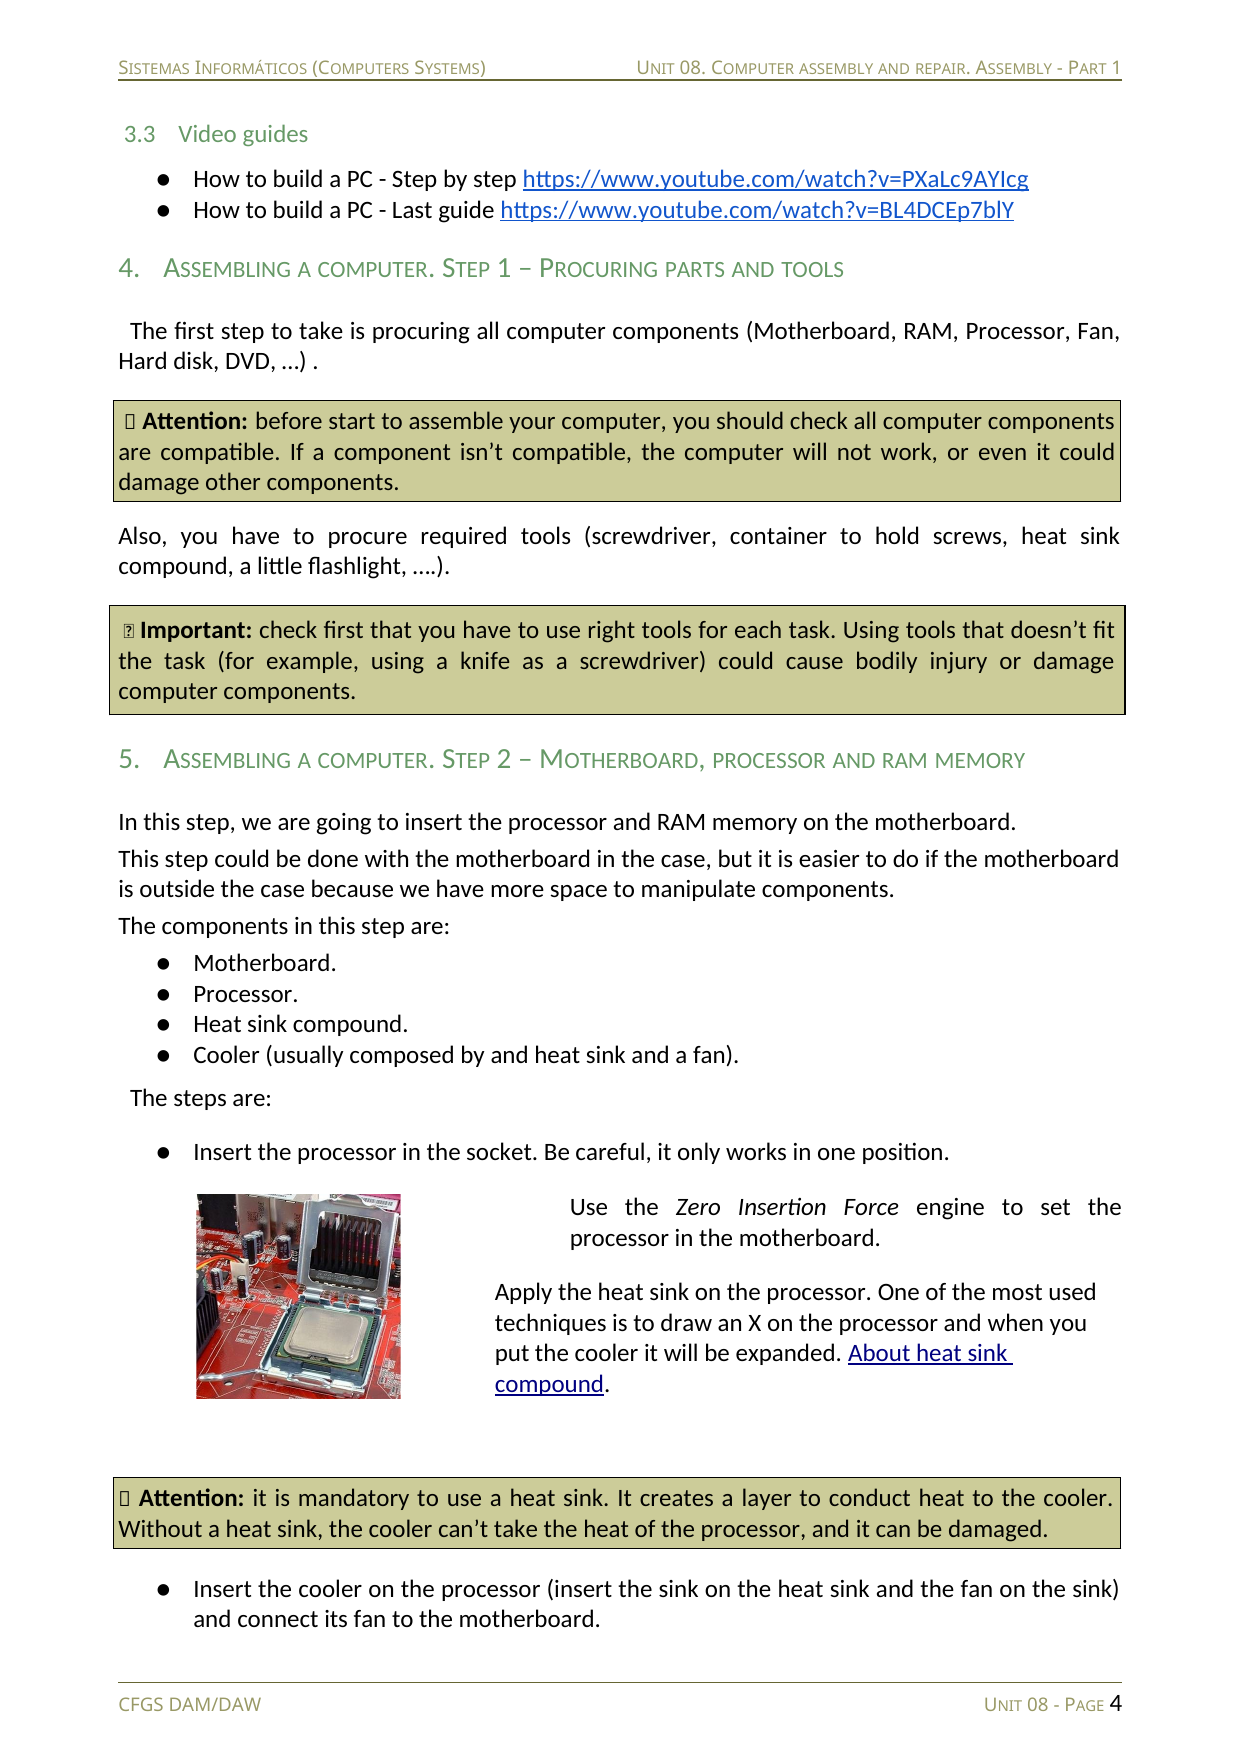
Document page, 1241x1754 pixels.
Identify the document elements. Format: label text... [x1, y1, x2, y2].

list Cooler (usually composed by and heat sink and a fan). [156, 1039, 1122, 1069]
subtitle Assembling a computer. Step 2 – Motherboard, processor and ram memory [118, 740, 1122, 776]
text ❕ Attention: it is mandatory to use a heat sink. It creates a layer to conduct heat to the cooler. Without a heat sink, the cooler can’t take the heat of the processor, and it can be damaged. [114, 1478, 1120, 1548]
subtitle Video guides [118, 118, 1122, 148]
list How to build a PC - Last guide https://www.youtube.com/watch?v=BL4DCEp7blY [156, 194, 1122, 224]
text The first step to take is procuring all computer components (Motherboard, RAM, Processor, Fan, Hard disk, DVD, …) . [118, 315, 1122, 376]
list Insert the processor in the socket. Be careful, it only works in one position. [156, 1136, 1122, 1167]
picture [196, 1194, 401, 1399]
list Motherboard. [156, 947, 1122, 978]
text In this step, we are going to insert the processor and RAM memory on the motherboard. [118, 806, 1122, 836]
text 📖 Important: check first that you have to use right tools for each task. Using tools that doesn’t fit the task (for example, using a knife as a screwdriver) could cause bodily injury or damage computer components. [110, 606, 1124, 714]
text Use the Zero Insertion Force engine to set the processor in the motherboard. [268, 1191, 1122, 1252]
text This step could be done with the motherboard in the case, but it is easier to do if the motherboard is outside the case because we have more space to manipulate components. [118, 843, 1122, 904]
text Apply the heat sink on the processor. One of the most used techniques is to draw an X on the processor and when you put the cooler it will be expanded. About heat sink compound. [401, 1276, 1122, 1398]
text The components in this step are: [118, 910, 1122, 941]
list Insert the cooler on the processor (insert the sink on the heat sink and the fan on the sink) and connect its fan to the motherboard. [156, 1573, 1122, 1634]
text The steps are: [118, 1082, 1122, 1112]
list Heat sink compound. [156, 1008, 1122, 1039]
list Processor. [156, 978, 1122, 1008]
subtitle Assembling a computer. Step 1 – Procuring parts and tools [118, 249, 1122, 285]
text Also, you have to procure required tools (screwdriver, container to hold screws, heat sink compound, a little flashlight, ….). [118, 520, 1122, 581]
text ❕ Attention: before start to assemble your computer, you should check all computer components are compatible. If a component isn’t compatible, the computer will not work, or even it could damage other components. [114, 401, 1120, 501]
list How to build a PC - Step by step https://www.youtube.com/watch?v=PXaLc9AYIcg [156, 163, 1122, 194]
